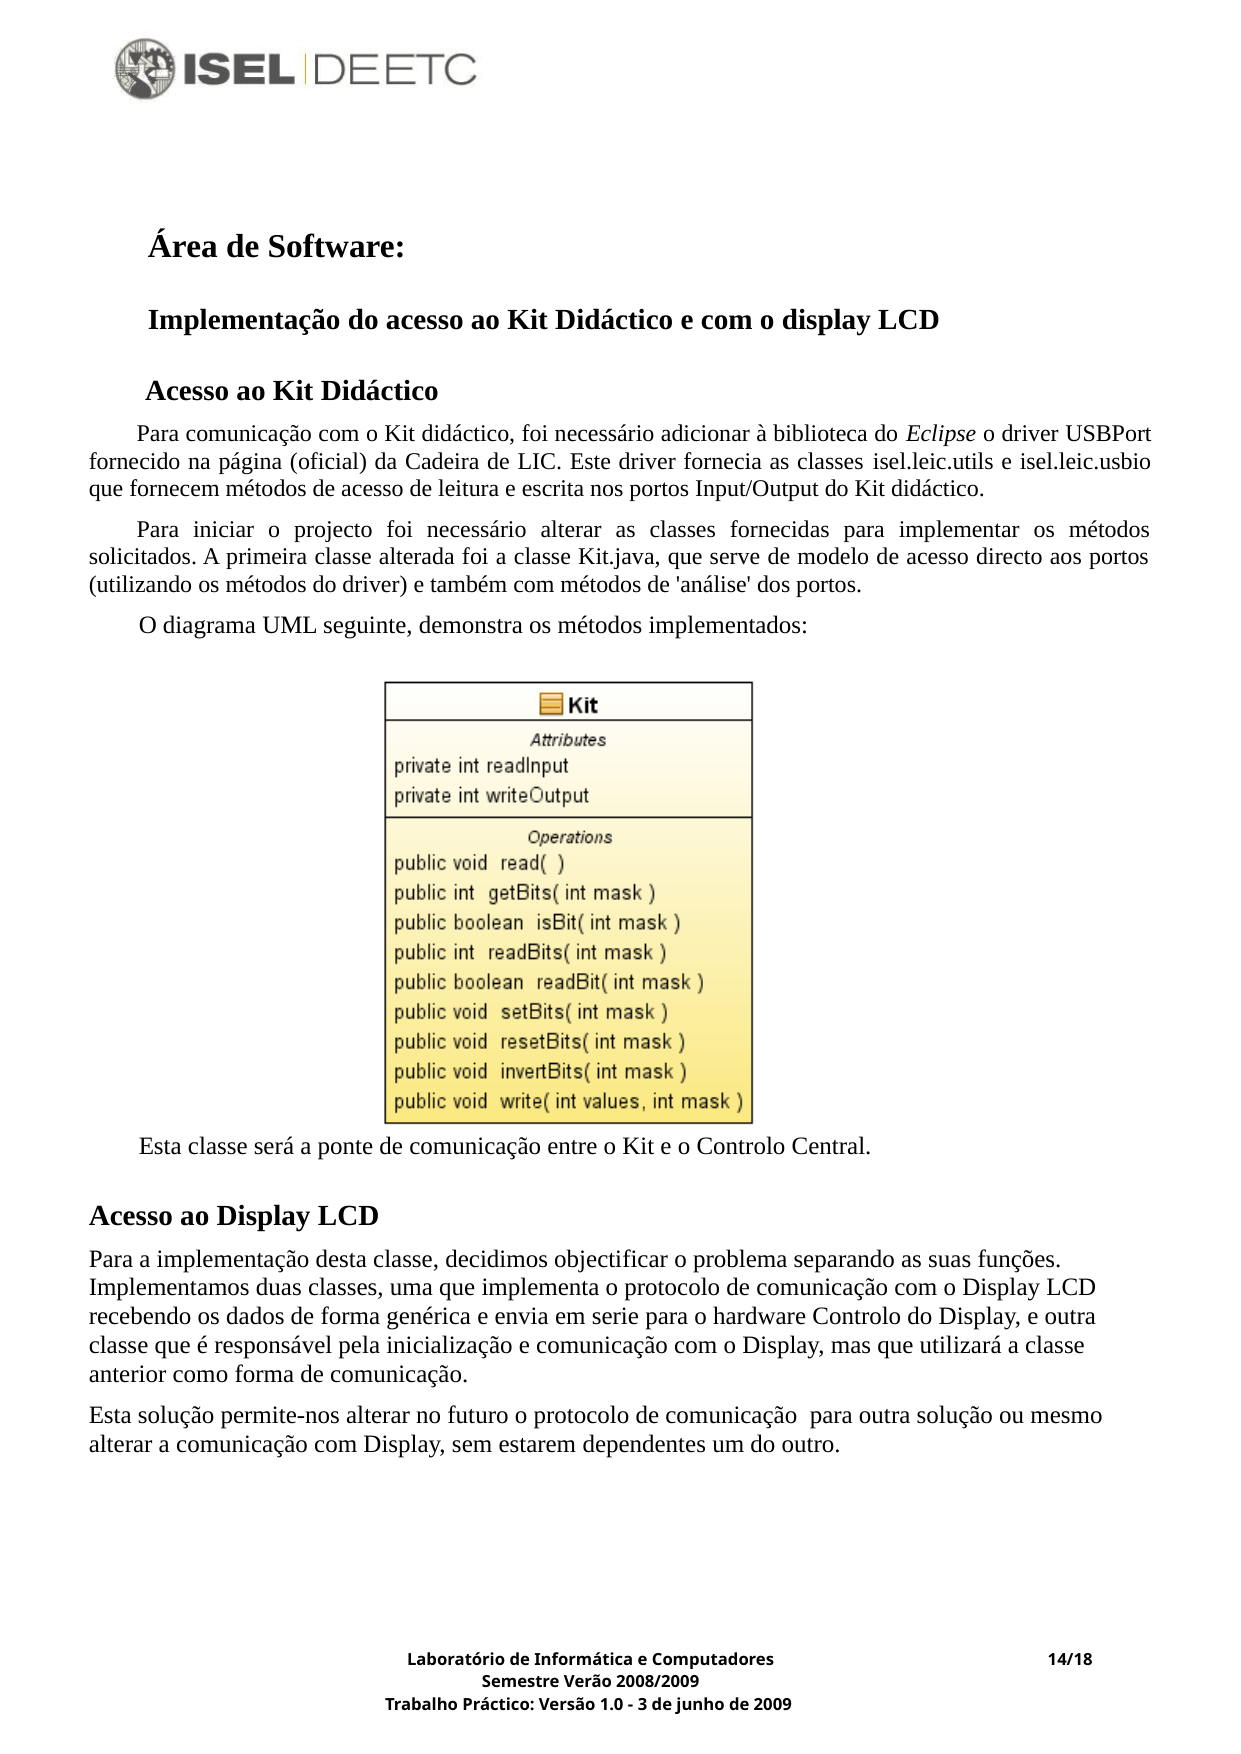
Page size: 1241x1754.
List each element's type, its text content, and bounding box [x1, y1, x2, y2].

subtitle Acesso ao Display LCD [88, 1198, 1152, 1231]
text Para iniciar o projecto foi necessário alterar as classes fornecidas para implementar os métodos solicitados. A primeira classe alterada foi a classe Kit.java, que serve de modelo de acesso directo aos portos (utilizando os métodos do driver) e também com métodos de 'análise' dos portos. [88, 514, 1152, 597]
subtitle Implementação do acesso ao Kit Didáctico e com o display LCD [88, 302, 1152, 336]
text O diagrama UML seguinte, demonstra os métodos implementados: [88, 610, 1152, 639]
picture [380, 672, 761, 1132]
text Para a implementação desta classe, decidimos objectificar o problema separando as suas funções. Implementamos duas classes, uma que implementa o protocolo de comunicação com o Display LCD recebendo os dados de forma genérica e envia em serie para o hardware Controlo do Display, e outra classe que é responsável pela inicialização e comunicação com o Display, mas que utilizará a classe anterior como forma de comunicação. [88, 1244, 1152, 1387]
subtitle Área de Software: [88, 226, 1152, 265]
text Para comunicação com o Kit didáctico, foi necessário adicionar à biblioteca do Eclipse o driver USBPort fornecido na página (oficial) da Cadeira de LIC. Este driver fornecia as classes isel.leic.utils e isel.leic.usbio que fornecem métodos de acesso de leitura e escrita nos portos Input/Output do Kit didáctico. [88, 419, 1152, 502]
subtitle Acesso ao Kit Didáctico [88, 373, 1152, 407]
picture [105, 24, 507, 125]
text Esta classe será a ponte de comunicação entre o Kit e o Controlo Central. [88, 651, 1152, 1160]
text Esta solução permite-nos alterar no futuro o protocolo de comunicação para outra solução ou mesmo alterar a comunicação com Display, sem estarem dependentes um do outro. [88, 1400, 1152, 1457]
